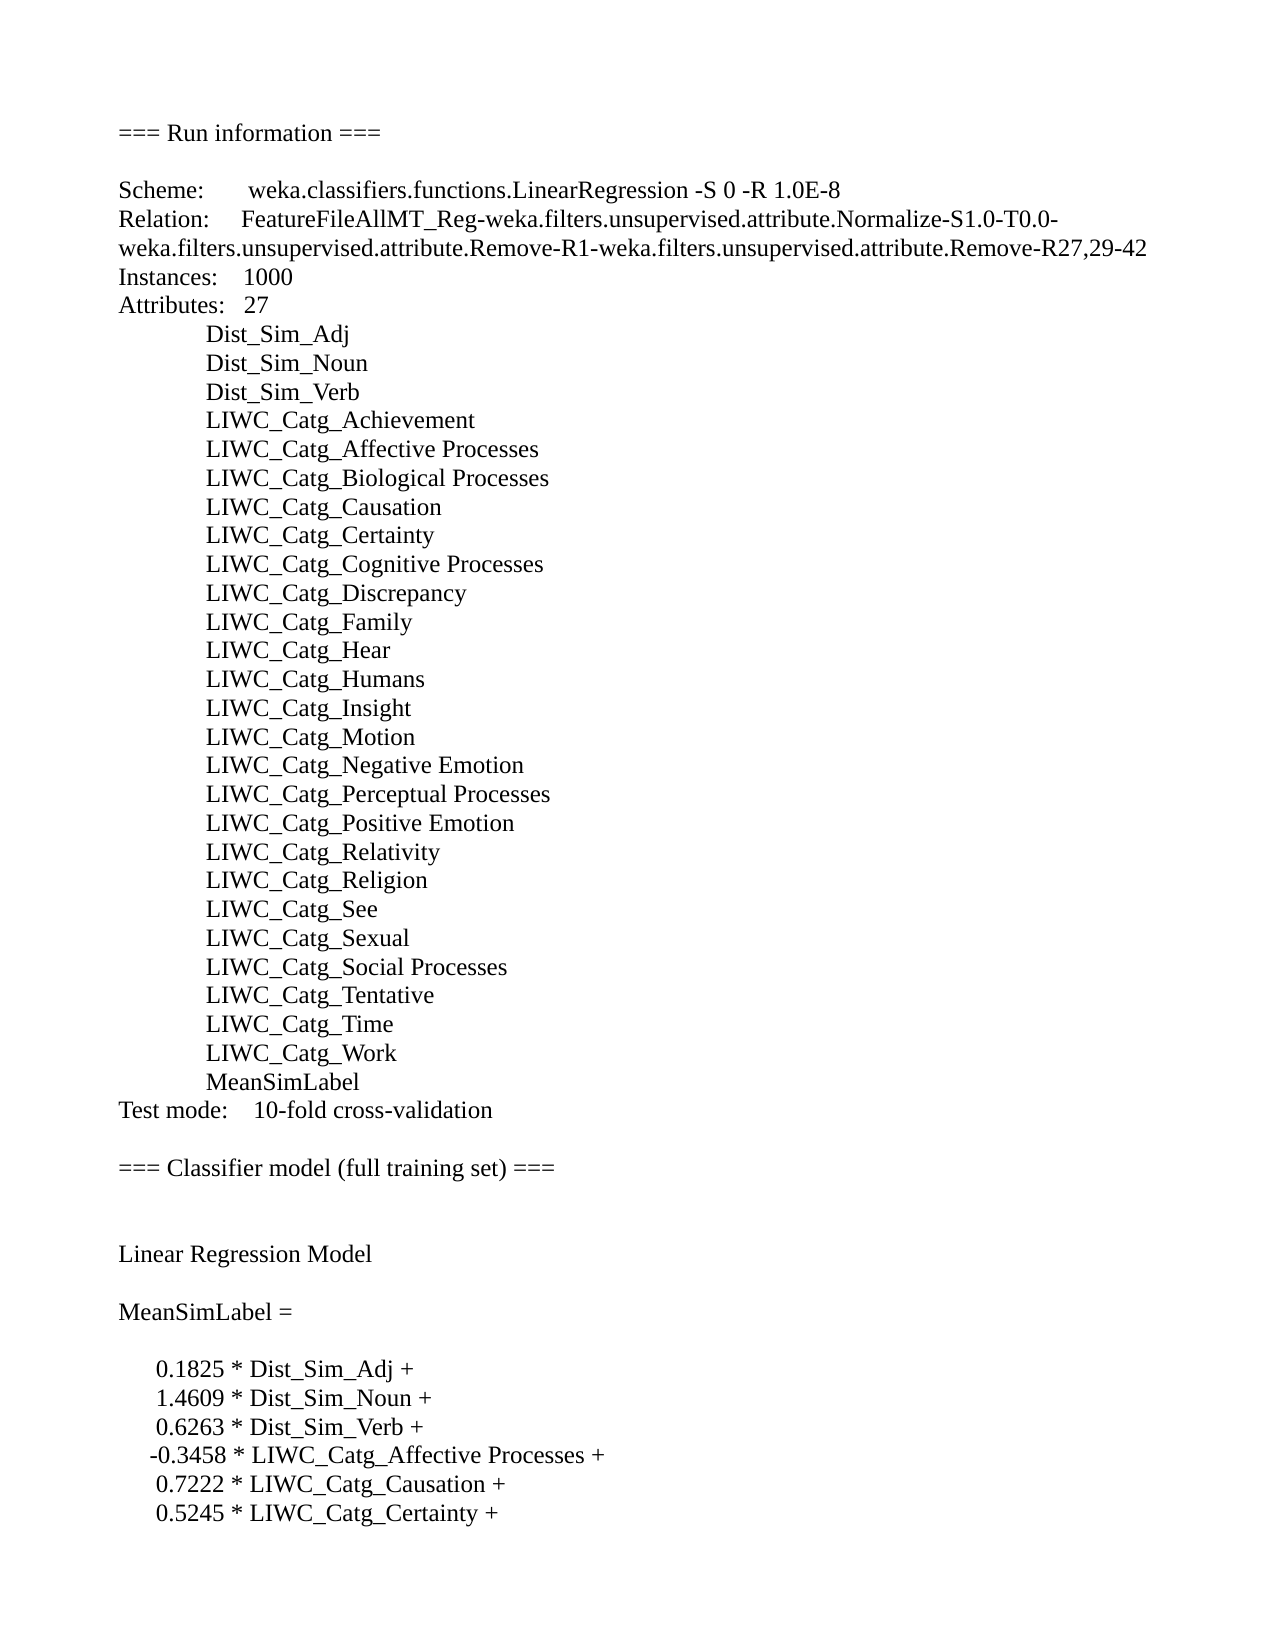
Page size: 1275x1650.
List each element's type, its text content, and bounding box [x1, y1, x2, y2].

text Relation: FeatureFileAllMT_Reg-weka.filters.unsupervised.attribute.Normalize-S1.0-T0.0-weka.filters.unsupervised.attribute.Remove-R1-weka.filters.unsupervised.attribute.Remove-R27,29-42 [118, 204, 1157, 262]
text LIWC_Catg_Certainty [118, 521, 1157, 549]
text === Run information === [118, 118, 1157, 147]
text LIWC_Catg_Humans [118, 664, 1157, 693]
text LIWC_Catg_Negative Emotion [118, 751, 1157, 779]
text LIWC_Catg_Positive Emotion [118, 808, 1157, 837]
text LIWC_Catg_Discrepancy [118, 578, 1157, 607]
text LIWC_Catg_Family [118, 607, 1157, 636]
text LIWC_Catg_Insight [118, 693, 1157, 722]
text Dist_Sim_Verb [118, 377, 1157, 406]
text LIWC_Catg_Religion [118, 866, 1157, 894]
text LIWC_Catg_Time [118, 1009, 1157, 1038]
text LIWC_Catg_Cognitive Processes [118, 549, 1157, 578]
text MeanSimLabel = [118, 1297, 1157, 1326]
text LIWC_Catg_Perceptual Processes [118, 779, 1157, 808]
text 0.6263 * Dist_Sim_Verb + [118, 1412, 1157, 1441]
text Dist_Sim_Noun [118, 348, 1157, 377]
text Dist_Sim_Adj [118, 319, 1157, 348]
text Test mode: 10-fold cross-validation [118, 1096, 1157, 1124]
text 0.5245 * LIWC_Catg_Certainty + [118, 1498, 1157, 1527]
text LIWC_Catg_Social Processes [118, 952, 1157, 981]
text LIWC_Catg_Sexual [118, 923, 1157, 952]
text 1.4609 * Dist_Sim_Noun + [118, 1383, 1157, 1412]
text LIWC_Catg_Achievement [118, 406, 1157, 434]
text LIWC_Catg_Causation [118, 492, 1157, 521]
text LIWC_Catg_Hear [118, 636, 1157, 664]
text MeanSimLabel [118, 1067, 1157, 1096]
text LIWC_Catg_Relativity [118, 837, 1157, 866]
text Scheme: weka.classifiers.functions.LinearRegression -S 0 -R 1.0E-8 [118, 176, 1157, 204]
text Attributes: 27 [118, 291, 1157, 319]
text LIWC_Catg_See [118, 894, 1157, 923]
text LIWC_Catg_Biological Processes [118, 463, 1157, 492]
text LIWC_Catg_Work [118, 1038, 1157, 1067]
text LIWC_Catg_Affective Processes [118, 434, 1157, 463]
text LIWC_Catg_Motion [118, 722, 1157, 751]
text === Classifier model (full training set) === [118, 1153, 1157, 1182]
text -0.3458 * LIWC_Catg_Affective Processes + [118, 1441, 1157, 1469]
text Instances: 1000 [118, 262, 1157, 291]
text LIWC_Catg_Tentative [118, 981, 1157, 1009]
text 0.1825 * Dist_Sim_Adj + [118, 1354, 1157, 1383]
text Linear Regression Model [118, 1239, 1157, 1268]
text 0.7222 * LIWC_Catg_Causation + [118, 1469, 1157, 1498]
